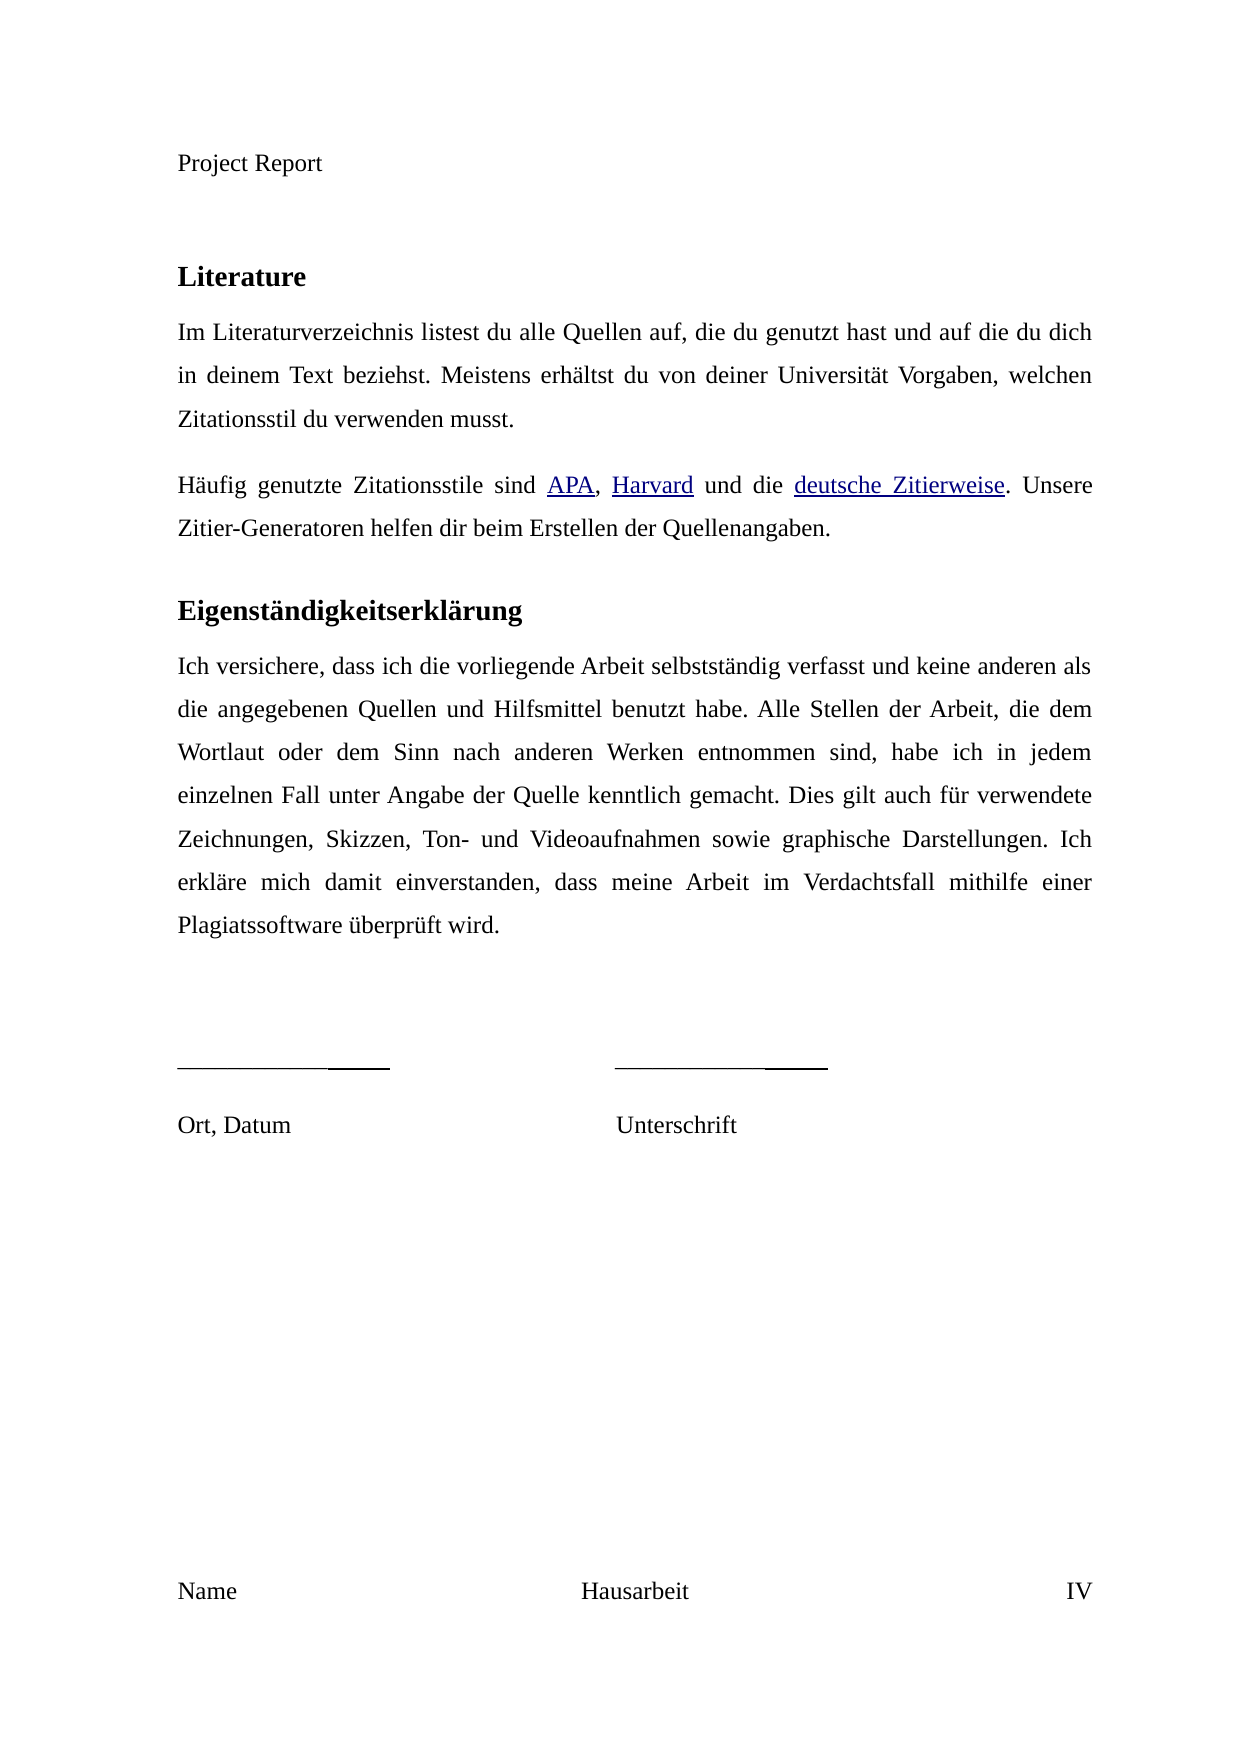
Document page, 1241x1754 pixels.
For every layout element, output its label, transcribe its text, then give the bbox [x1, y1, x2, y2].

text Ort, Datum Unterschrift [177, 1110, 1093, 1139]
subtitle Eigenständigkeitserklärung [177, 593, 1093, 627]
text Ich versichere, dass ich die vorliegende Arbeit selbstständig verfasst und keine anderen als die angegebenen Quellen und Hilfsmittel benutzt habe. Alle Stellen der Arbeit, die dem Wortlaut oder dem Sinn nach anderen Werken entnommen sind, habe ich in jedem einzelnen Fall unter Angabe der Quelle kenntlich gemacht. Dies gilt auch für verwendete Zeichnungen, Skizzen, Ton- und Videoaufnahmen sowie graphische Darstellungen. Ich erkläre mich damit einverstanden, dass meine Arbeit im Verdachtsfall mithilfe einer Plagiatssoftware überprüft wird. [177, 651, 1093, 939]
text Im Literaturverzeichnis listest du alle Quellen auf, die du genutzt hast und auf die du dich in deinem Text beziehst. Meistens erhältst du von deiner Universität Vorgaben, welchen Zitationsstil du verwenden musst. [177, 317, 1093, 432]
text ____________ ____________ [177, 1043, 1093, 1072]
text Häufig genutzte Zitationsstile sind APA, Harvard und die deutsche Zitierweise. Unsere Zitier-Generatoren helfen dir beim Erstellen der Quellenangaben. [177, 470, 1093, 542]
subtitle Literature [177, 259, 1093, 293]
